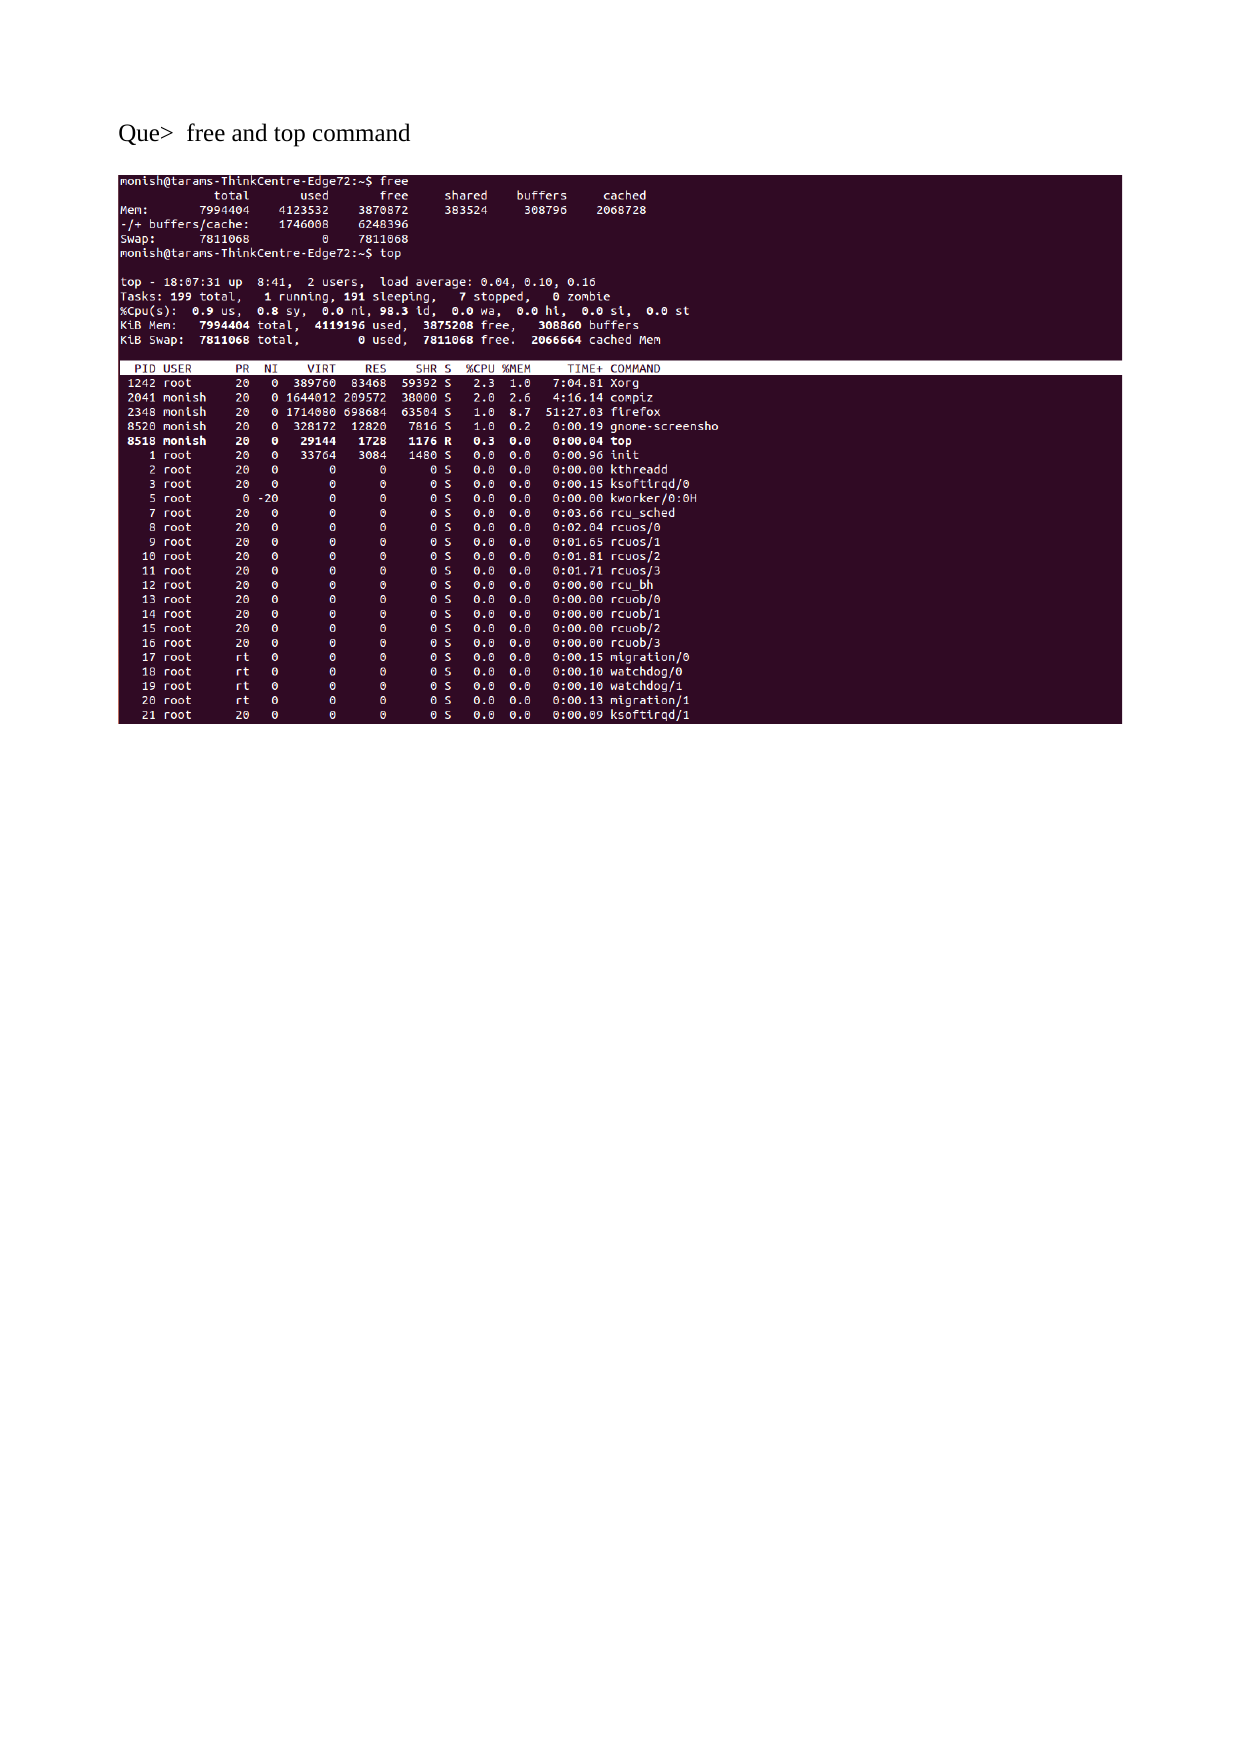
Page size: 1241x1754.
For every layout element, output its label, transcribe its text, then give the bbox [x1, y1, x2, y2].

text Que> free and top command [118, 118, 1122, 147]
picture [118, 175, 1123, 724]
